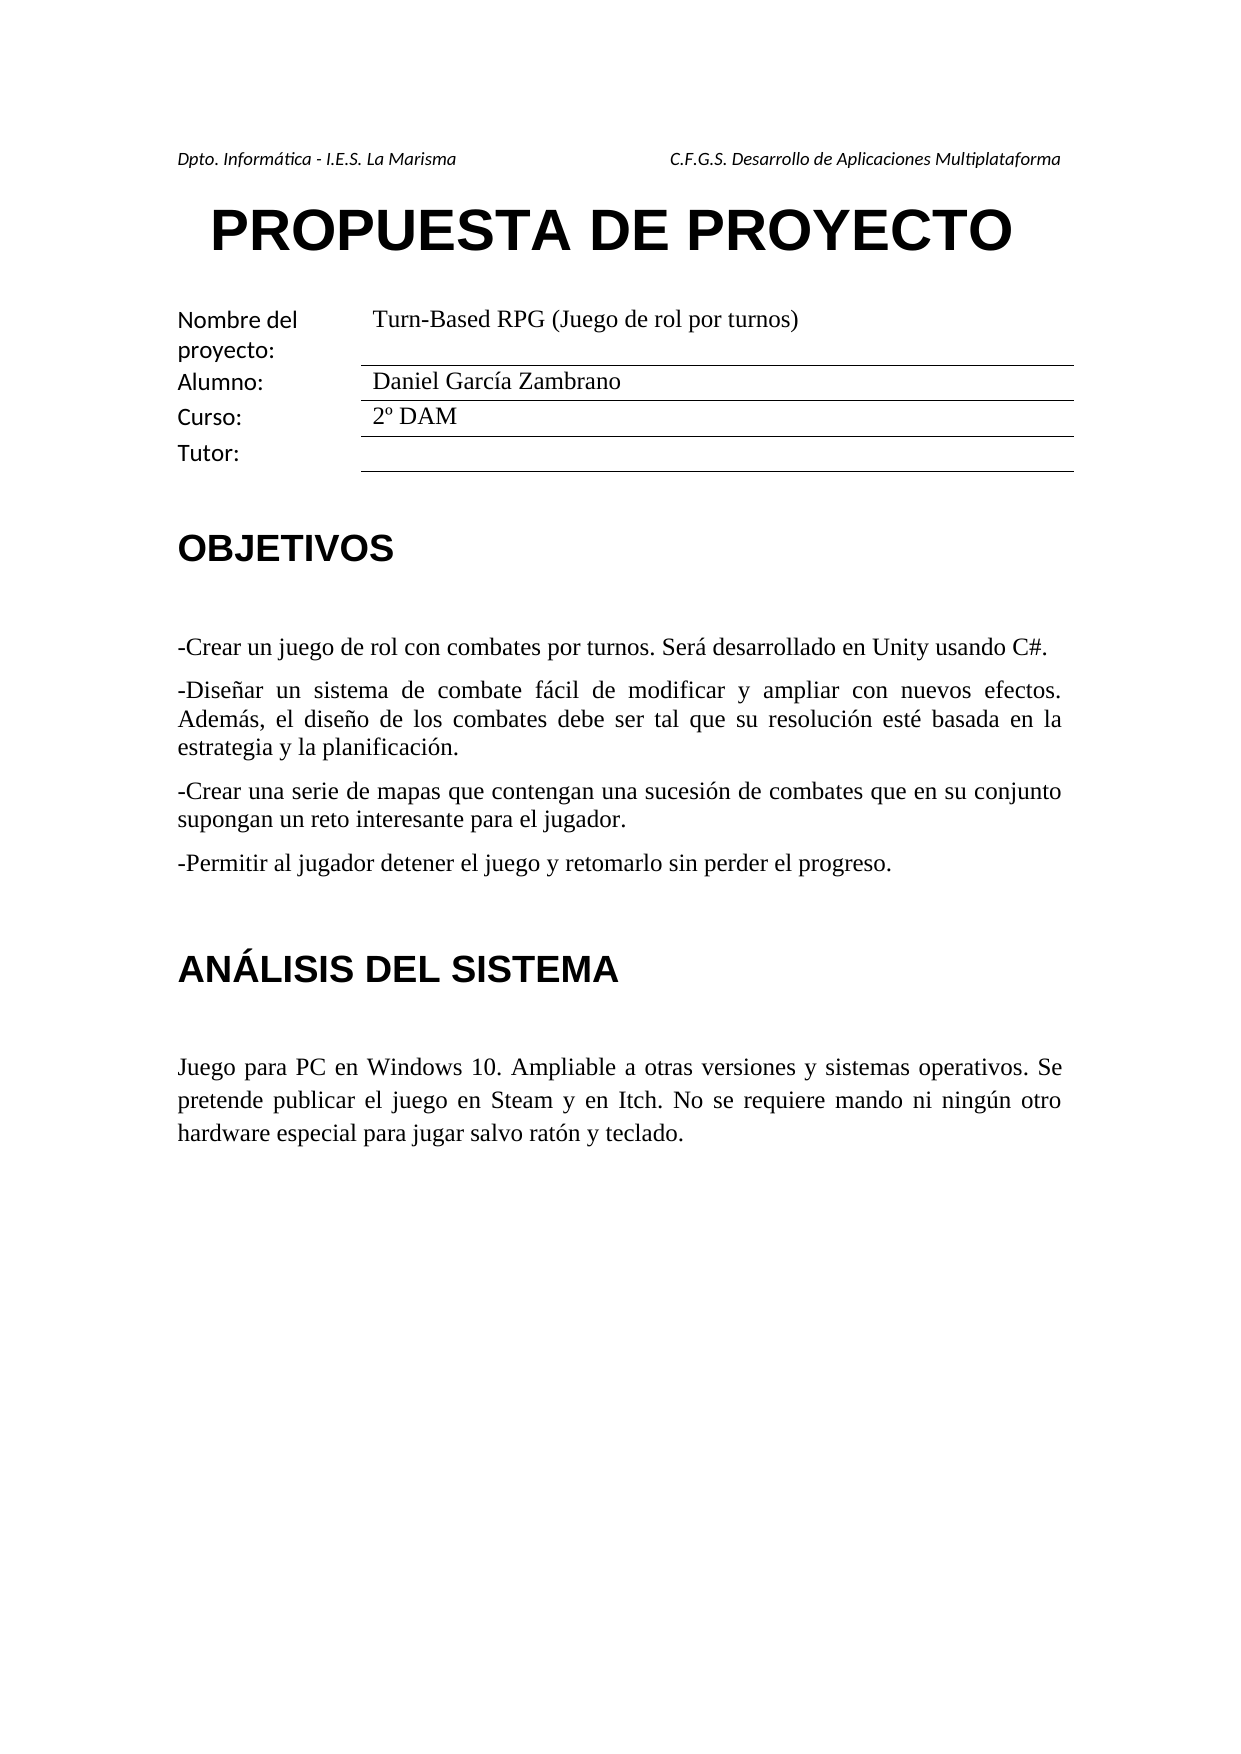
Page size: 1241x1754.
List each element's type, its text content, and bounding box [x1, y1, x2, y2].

text Juego para PC en Windows 10. Ampliable a otras versiones y sistemas operativos. Se pretende publicar el juego en Steam y en Itch. No se requiere mando ni ningún otro hardware especial para jugar salvo ratón y teclado. [177, 1052, 1063, 1147]
text -Crear un juego de rol con combates por turnos. Será desarrollado en Unity usando C#. [177, 632, 1063, 660]
table_cell Daniel García Zambrano [361, 366, 1074, 400]
table_cell Alumno: [166, 365, 361, 400]
text -Permitir al jugador detener el juego y retomarlo sin perder el progreso. [177, 848, 1063, 877]
text -Diseñar un sistema de combate fácil de modificar y ampliar con nuevos efectos. Además, el diseño de los combates debe ser tal que su resolución esté basada en la estrategia y la planificación. [177, 675, 1063, 761]
table_cell 2º DAM [361, 401, 1074, 436]
table_header Nombre del proyecto: [166, 304, 361, 365]
title PROPUESTA DE PROYECTO [177, 196, 1063, 263]
table_header C.F.G.S. Desarrollo de Aplicaciones Multiplataforma [618, 148, 1074, 171]
subtitle OBJETIVOS [177, 526, 1063, 569]
table_cell Curso: [166, 400, 361, 436]
table_header Turn-Based RPG (Juego de rol por turnos) [361, 304, 1074, 365]
subtitle ANÁLISIS DEL SISTEMA [177, 947, 1063, 990]
table_cell Tutor: [166, 436, 361, 471]
text -Crear una serie de mapas que contengan una sucesión de combates que en su conjunto supongan un reto interesante para el jugador. [177, 776, 1063, 833]
table_cell [361, 437, 1074, 471]
table_header Dpto. Informática - I.E.S. La Marisma [166, 148, 618, 171]
